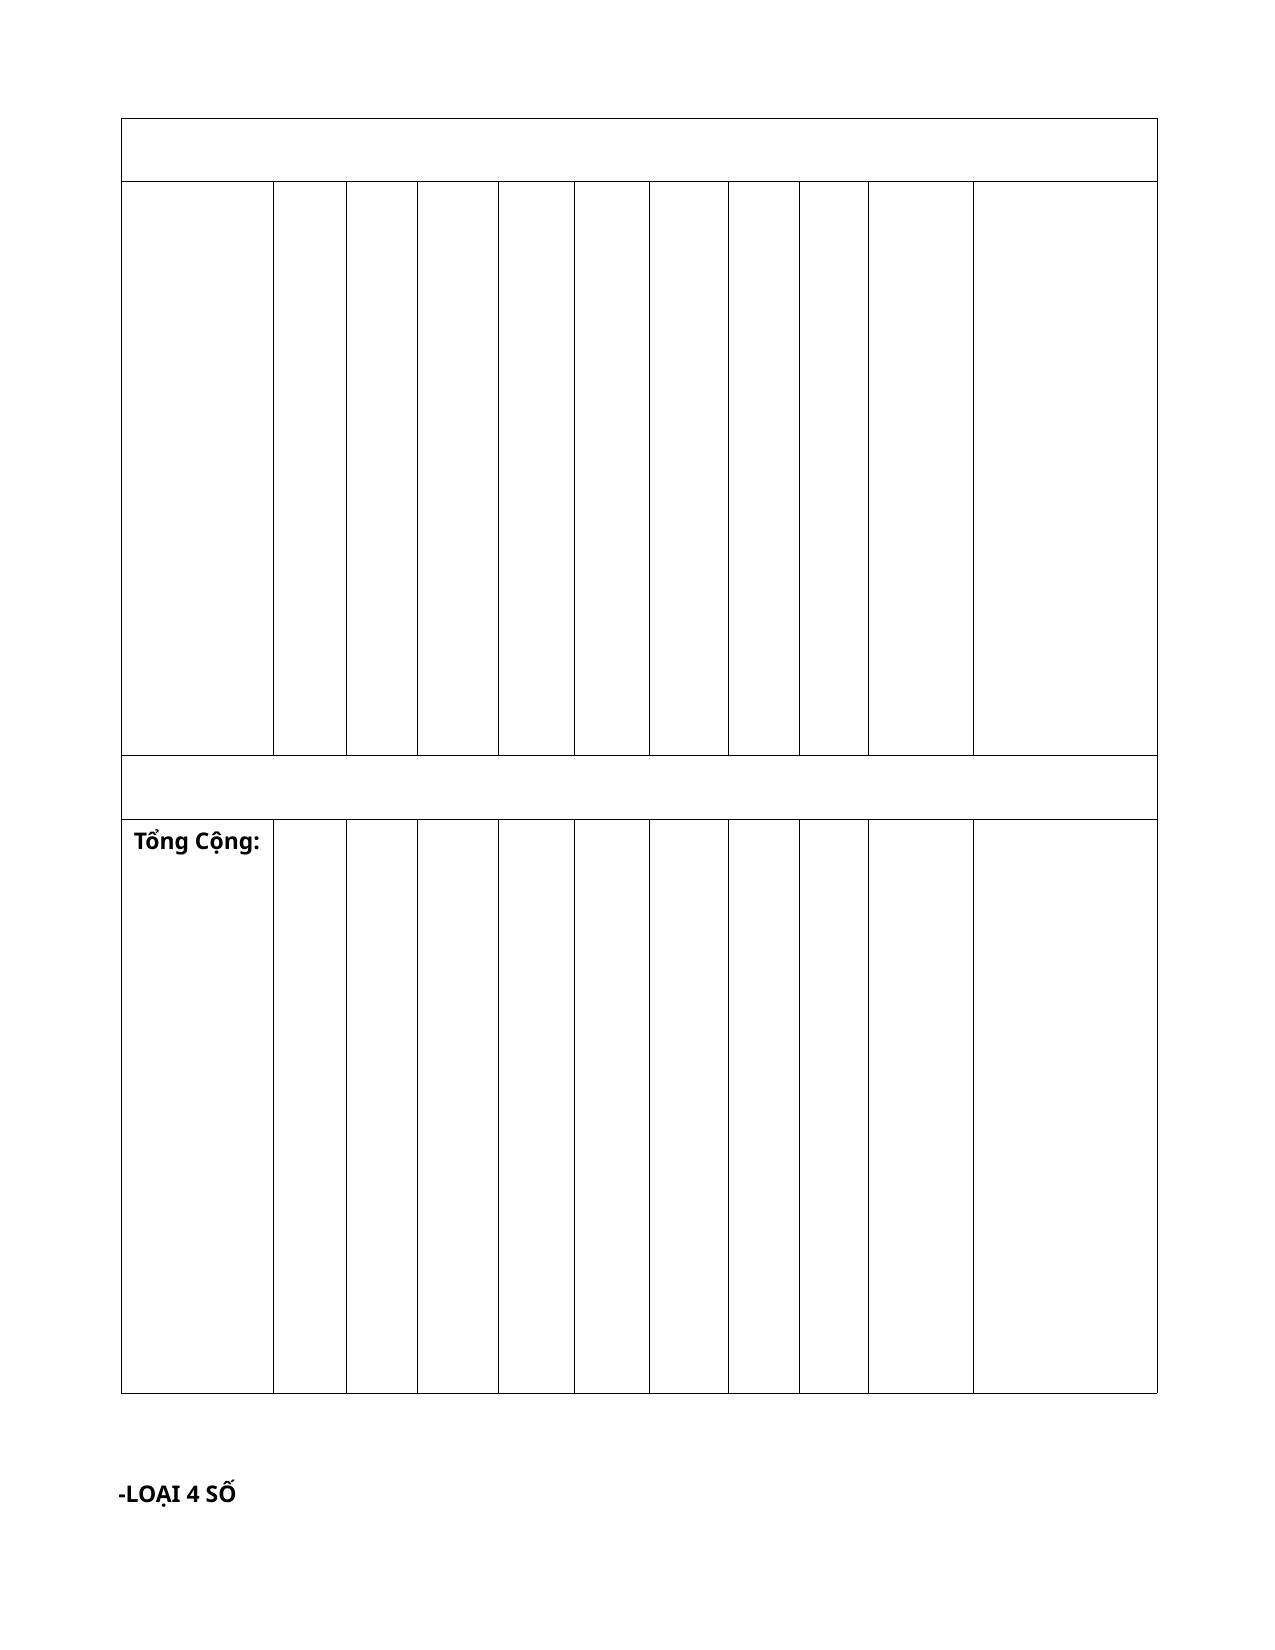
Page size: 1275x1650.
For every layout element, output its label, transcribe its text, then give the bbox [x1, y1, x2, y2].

table_cell </for> [122, 756, 1157, 819]
text </if> [118, 1393, 1157, 1421]
table_cell <for each="menhgia in get_menh_gia()"> [122, 119, 1157, 181]
table_cell <get_tong_trathuong_3()['sl_3_17_trung']> [800, 820, 868, 1393]
table_cell <get_trathuong_3(menhgia)['tong_thanhtien']> [974, 182, 1157, 755]
table_cell <get_tong_trathuong_3()['sl_3_17']> [729, 820, 799, 1393]
table_cell <menhgia.name> [122, 182, 273, 755]
table_cell <get_trathuong_3(menhgia)['sl_3_17']> [729, 182, 799, 755]
table_cell <get_trathuong_3(menhgia)['sl_3_c']> [347, 182, 417, 755]
table_cell <get_tong_trathuong_3()['tongve']> [869, 820, 973, 1393]
table_cell <get_trathuong_3(menhgia)['sl_3_7']> [575, 182, 649, 755]
table_cell <get_trathuong_3(menhgia)['sl_3_dc_trung']> [499, 182, 574, 755]
table_cell <get_tong_trathuong_3()['sl_3_dc']> [418, 820, 498, 1393]
table_cell <get_tong_trathuong_3()['sl_3_7']> [575, 820, 649, 1393]
table_cell <get_trathuong_3(menhgia)['sl_3_dc']> [418, 182, 498, 755]
text <if test="get_tong_trathuong_4()['tongcong'] <> '0' "> [118, 1436, 1157, 1464]
table_cell <get_trathuong_3(menhgia)['tong_ve']> [869, 182, 973, 755]
table_cell Tổng Cộng: [122, 820, 273, 1393]
table_cell <get_tong_trathuong_3()['sl_3_c']> [347, 820, 417, 1393]
table_cell <get_tong_trathuong_3()['tongcong']> [974, 820, 1157, 1393]
table_cell <get_tong_trathuong_3()['sl_3_d']> [274, 820, 346, 1393]
table_cell <get_trathuong_3(menhgia)['sl_3_7_trung']> [650, 182, 728, 755]
table_cell <get_trathuong_3(menhgia)['sl_3_d']> [274, 182, 346, 755]
text -LOẠI 4 SỐ [118, 1478, 1157, 1509]
table_cell <get_tong_trathuong_3()['sl_3_dc_trung']> [499, 820, 574, 1393]
table_cell <get_tong_trathuong_3()['sl_3_7_trung']> [650, 820, 728, 1393]
table_cell <get_trathuong_3(menhgia)['sl_3_17_trung']> [800, 182, 868, 755]
